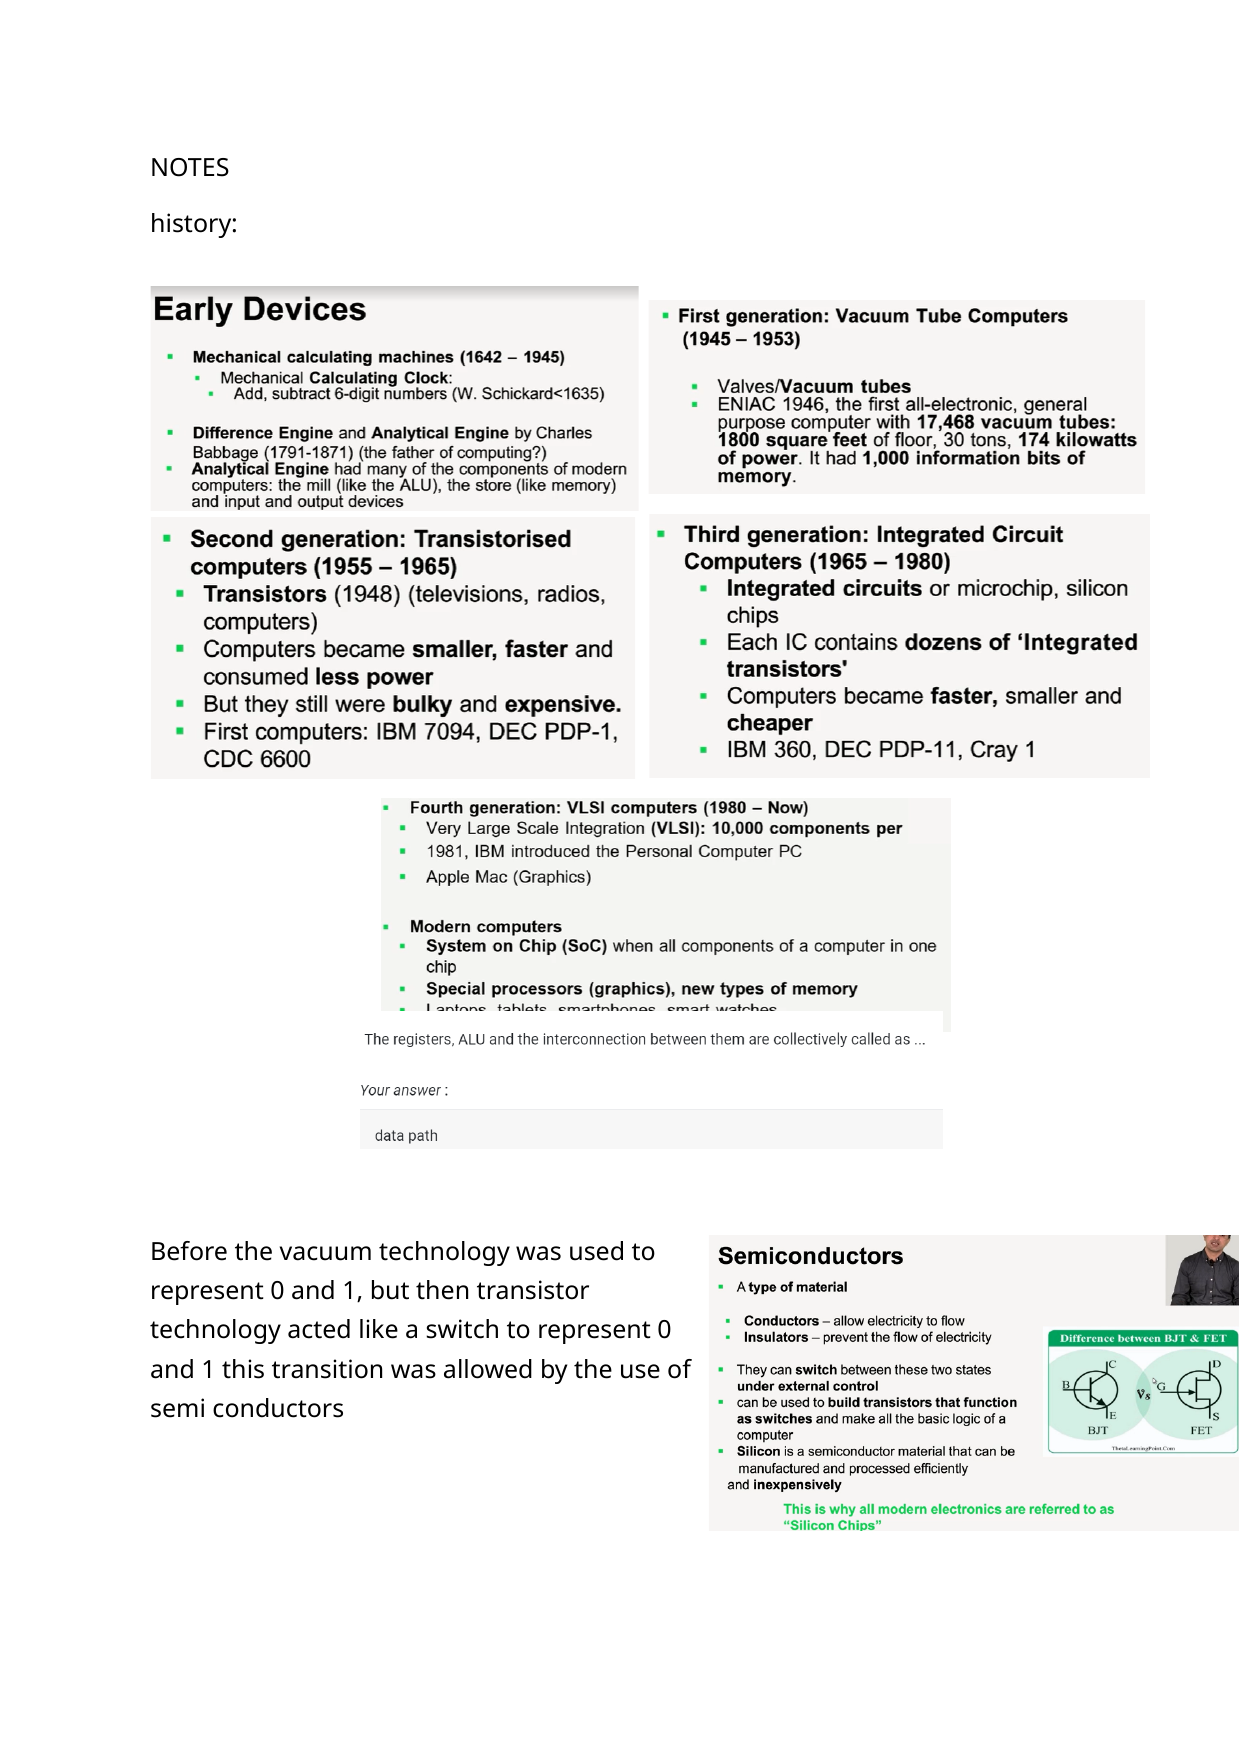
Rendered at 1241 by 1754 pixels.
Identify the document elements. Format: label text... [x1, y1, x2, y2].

text Before the vacuum technology was used to represent 0 and 1, but then transistor technology acted like a switch to represent 0 and 1 this transition was allowed by the use of semi conductors [150, 1234, 1090, 1424]
text history: [150, 206, 1090, 240]
text NOTES [150, 150, 1090, 184]
